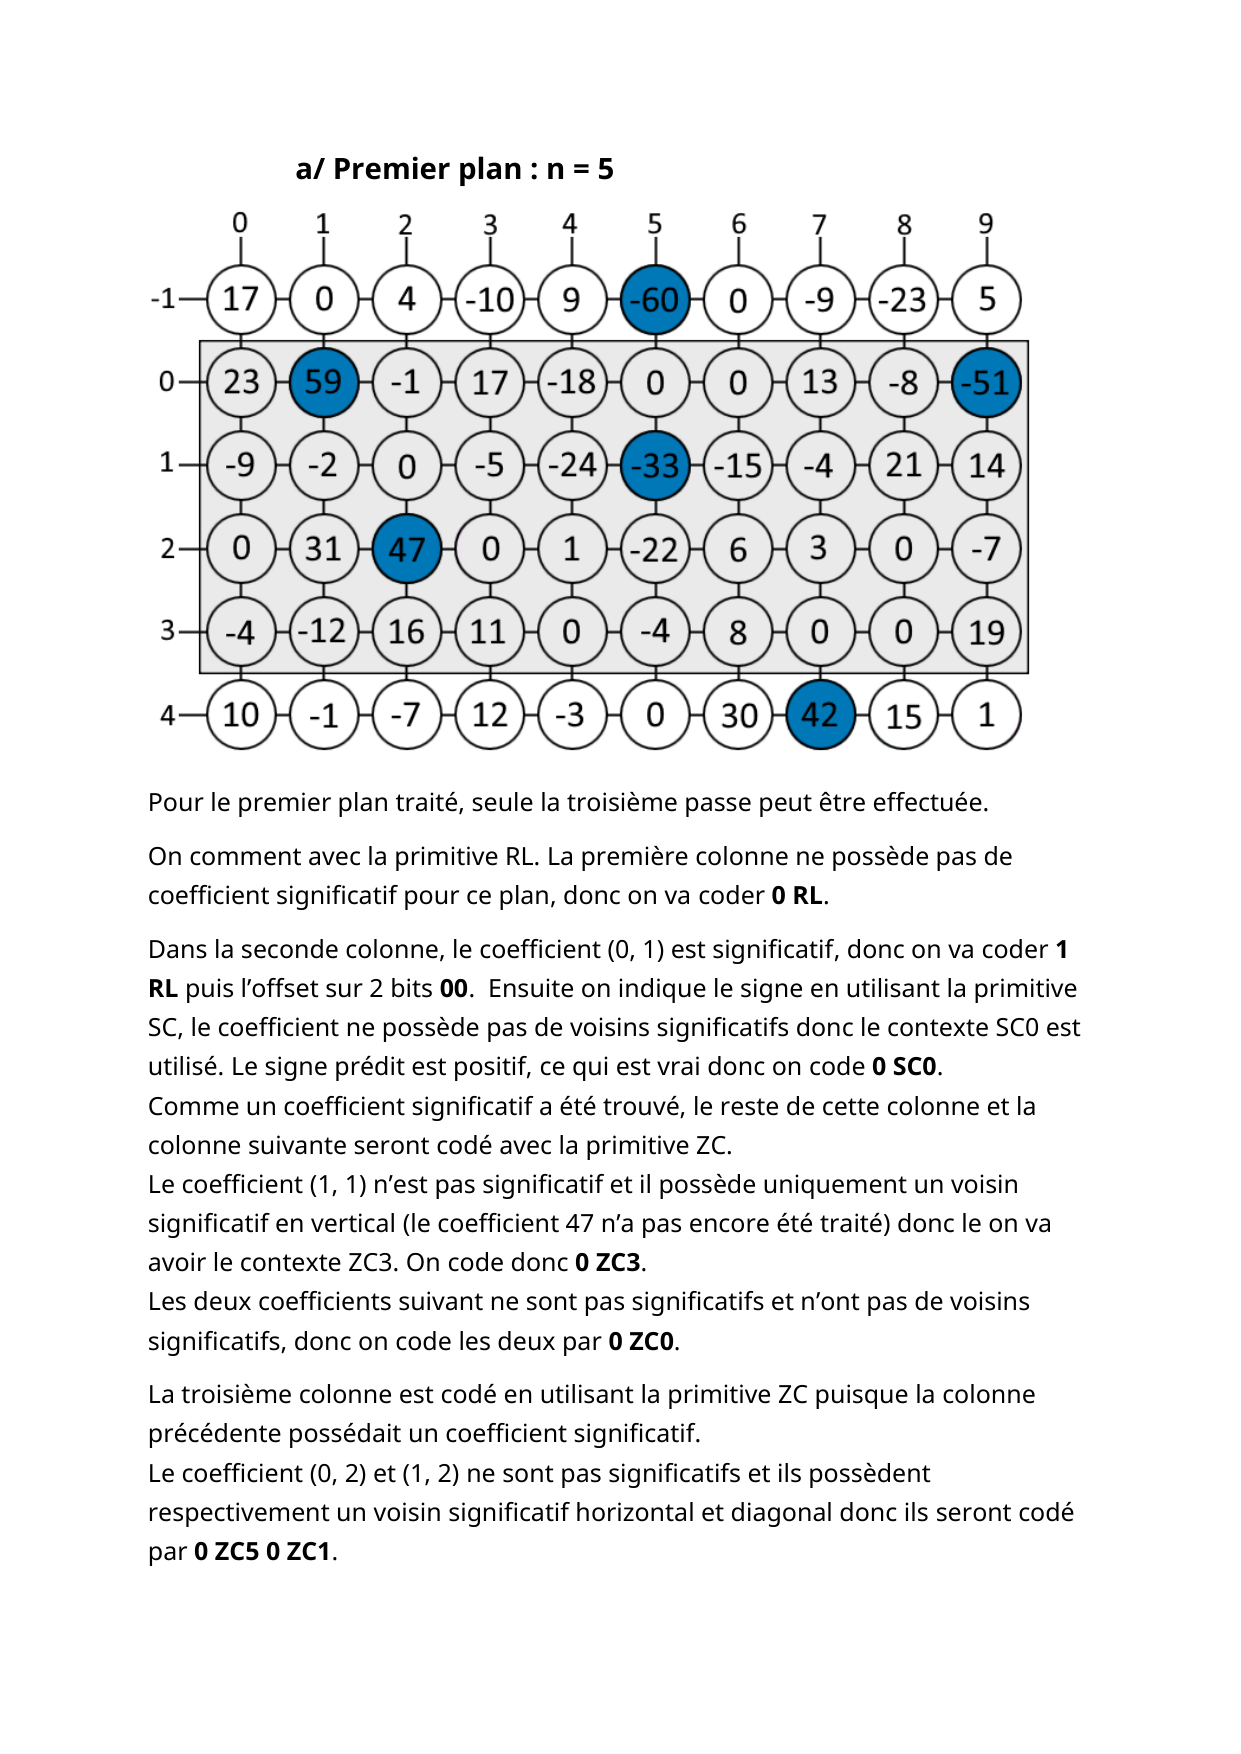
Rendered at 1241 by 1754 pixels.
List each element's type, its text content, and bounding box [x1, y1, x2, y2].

subtitle a/ Premier plan : n = 5 [185, 148, 1093, 188]
picture [147, 206, 1093, 762]
text La troisième colonne est codé en utilisant la primitive ZC puisque la colonne précédente possédait un coefficient significatif. Le coefficient (0, 2) et (1, 2) ne sont pas significatifs et ils possèdent respectivement un voisin significatif horizontal et diagonal donc ils seront codé par 0 ZC5 0 ZC1. [148, 1377, 1093, 1568]
text Dans la seconde colonne, le coefficient (0, 1) est significatif, donc on va coder 1 RL puis l’offset sur 2 bits 00. Ensuite on indique le signe en utilisant la primitive SC, le coefficient ne possède pas de voisins significatifs donc le contexte SC0 est utilisé. Le signe prédit est positif, ce qui est vrai donc on code 0 SC0. Comme un coefficient significatif a été trouvé, le reste de cette colonne et la colonne suivante seront codé avec la primitive ZC. Le coefficient (1, 1) n’est pas significatif et il possède uniquement un voisin significatif en vertical (le coefficient 47 n’a pas encore été traité) donc le on va avoir le contexte ZC3. On code donc 0 ZC3. Les deux coefficients suivant ne sont pas significatifs et n’ont pas de voisins significatifs, donc on code les deux par 0 ZC0. [148, 931, 1093, 1357]
text On comment avec la primitive RL. La première colonne ne possède pas de coefficient significatif pour ce plan, donc on va coder 0 RL. [148, 838, 1093, 912]
text Pour le premier plan traité, seule la troisième passe peut être effectuée. [148, 762, 1093, 819]
